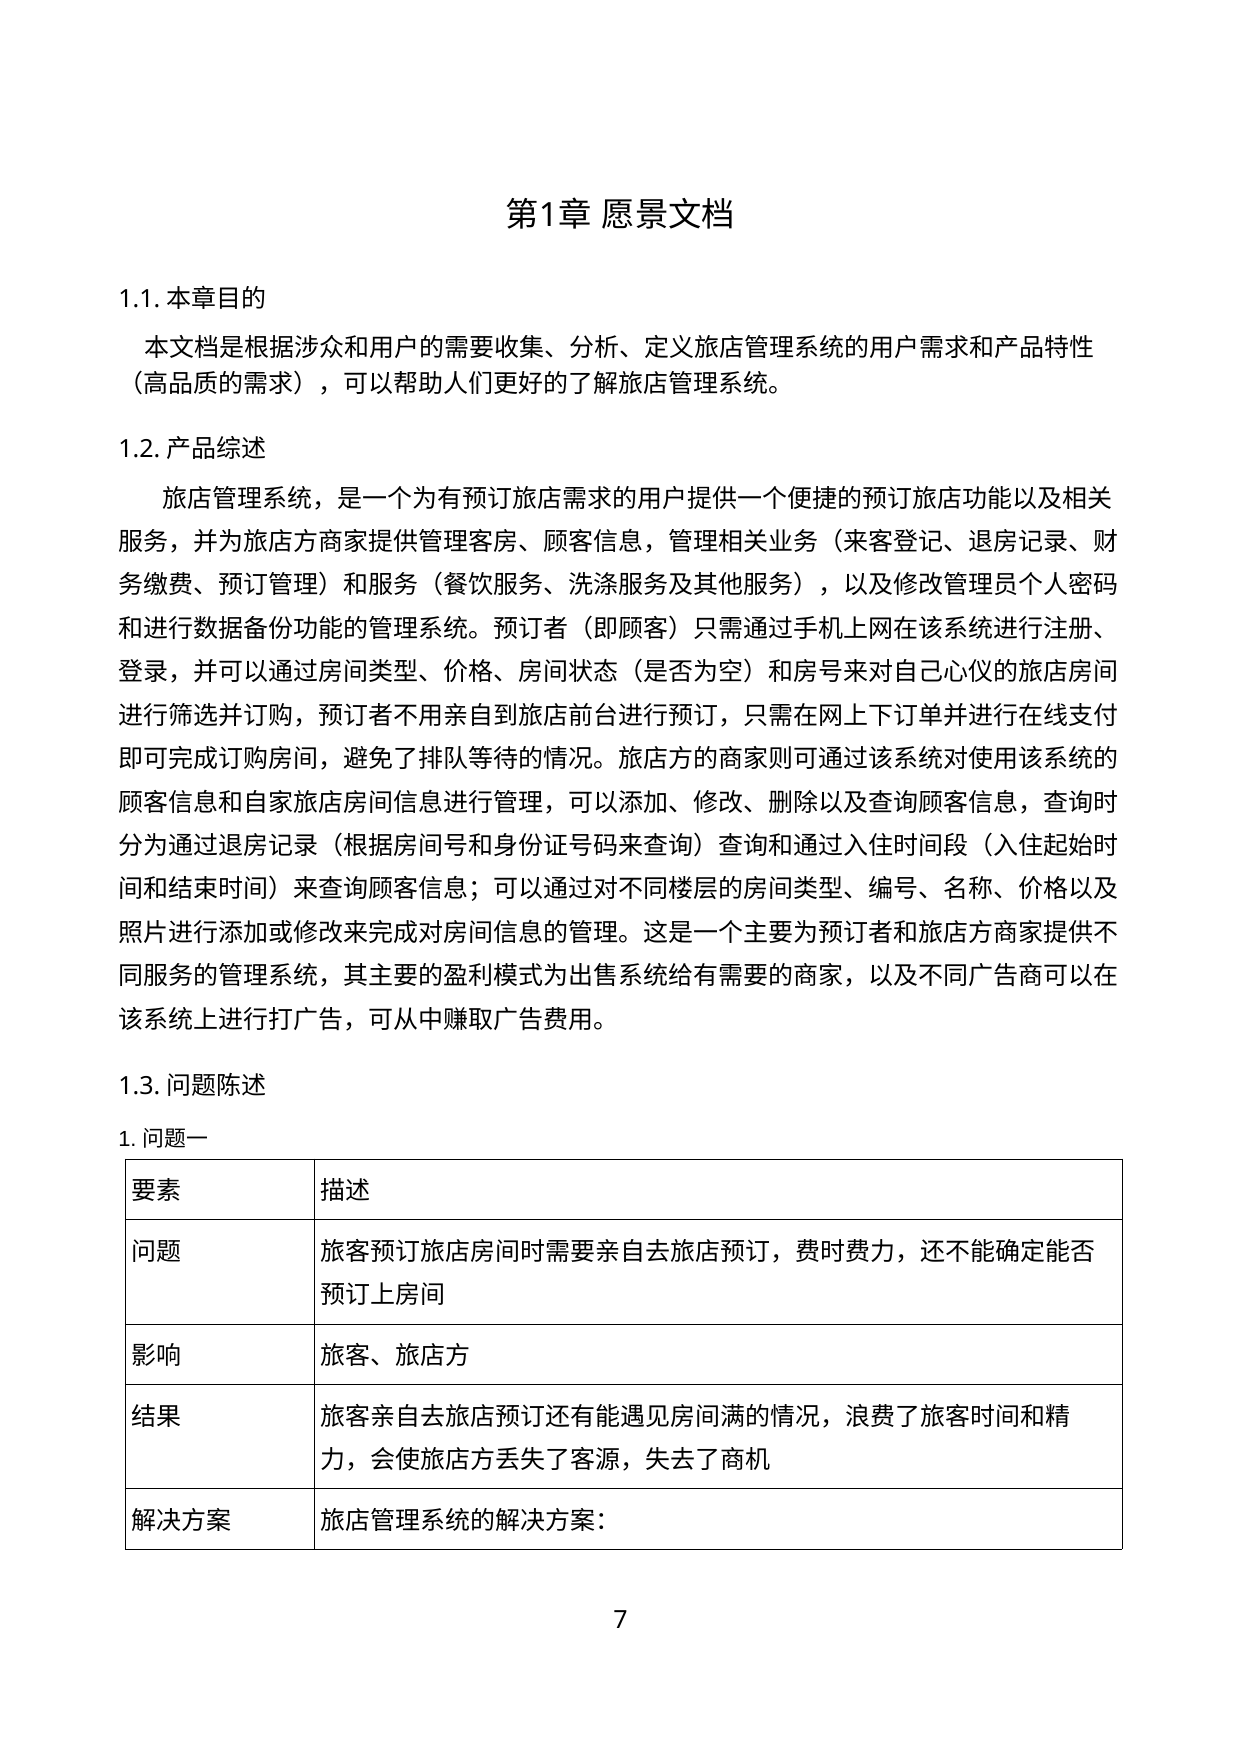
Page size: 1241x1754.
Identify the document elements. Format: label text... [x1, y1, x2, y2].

table_cell 问题 [126, 1220, 314, 1323]
table_header 要素 [126, 1160, 314, 1219]
subtitle 问题陈述 [118, 1065, 1122, 1102]
text 旅店管理系统，是一个为有预订旅店需求的用户提供一个便捷的预订旅店功能以及相关服务，并为旅店方商家提供管理客房、顾客信息，管理相关业务（来客登记、退房记录、财务缴费、预订管理）和服务（餐饮服务、洗涤服务及其他服务），以及修改管理员个人密码和进行数据备份功能的管理系统。预订者（即顾客）只需通过手机上网在该系统进行注册、登录，并可以通过房间类型、价格、房间状态（是否为空）和房号来对自己心仪的旅店房间进行筛选并订购，预订者不用亲自到旅店前台进行预订，只需在网上下订单并进行在线支付即可完成订购房间，避免了排队等待的情况。旅店方的商家则可通过该系统对使用该系统的顾客信息和自家旅店房间信息进行管理，可以添加、修改、删除以及查询顾客信息，查询时分为通过退房记录（根据房间号和身份证号码来查询）查询和通过入住时间段（入住起始时间和结束时间）来查询顾客信息；可以通过对不同楼层的房间类型、编号、名称、价格以及照片进行添加或修改来完成对房间信息的管理。这是一个主要为预订者和旅店方商家提供不同服务的管理系统，其主要的盈利模式为出售系统给有需要的商家，以及不同广告商可以在该系统上进行打广告，可从中赚取广告费用。 [118, 478, 1122, 1036]
table_header 描述 [315, 1160, 1122, 1219]
subtitle 愿景文档 [118, 188, 1122, 236]
table_cell 解决方案 [126, 1489, 314, 1549]
table_cell 影响 [126, 1325, 314, 1384]
subtitle 问题一 [118, 1121, 1122, 1152]
subtitle 本章目的 [118, 278, 1122, 314]
table_cell 结果 [126, 1385, 314, 1488]
text 本文档是根据涉众和用户的需要收集、分析、定义旅店管理系统的用户需求和产品特性（高品质的需求），可以帮助人们更好的了解旅店管理系统。 [118, 328, 1122, 400]
table_cell 旅客预订旅店房间时需要亲自去旅店预订，费时费力，还不能确定能否预订上房间 [315, 1220, 1122, 1323]
table_cell 旅客、旅店方 [315, 1325, 1122, 1384]
table_cell 旅客亲自去旅店预订还有能遇见房间满的情况，浪费了旅客时间和精力，会使旅店方丢失了客源，失去了商机 [315, 1385, 1122, 1488]
table_cell 旅店管理系统的解决方案： [315, 1489, 1122, 1549]
subtitle 产品综述 [118, 428, 1122, 464]
